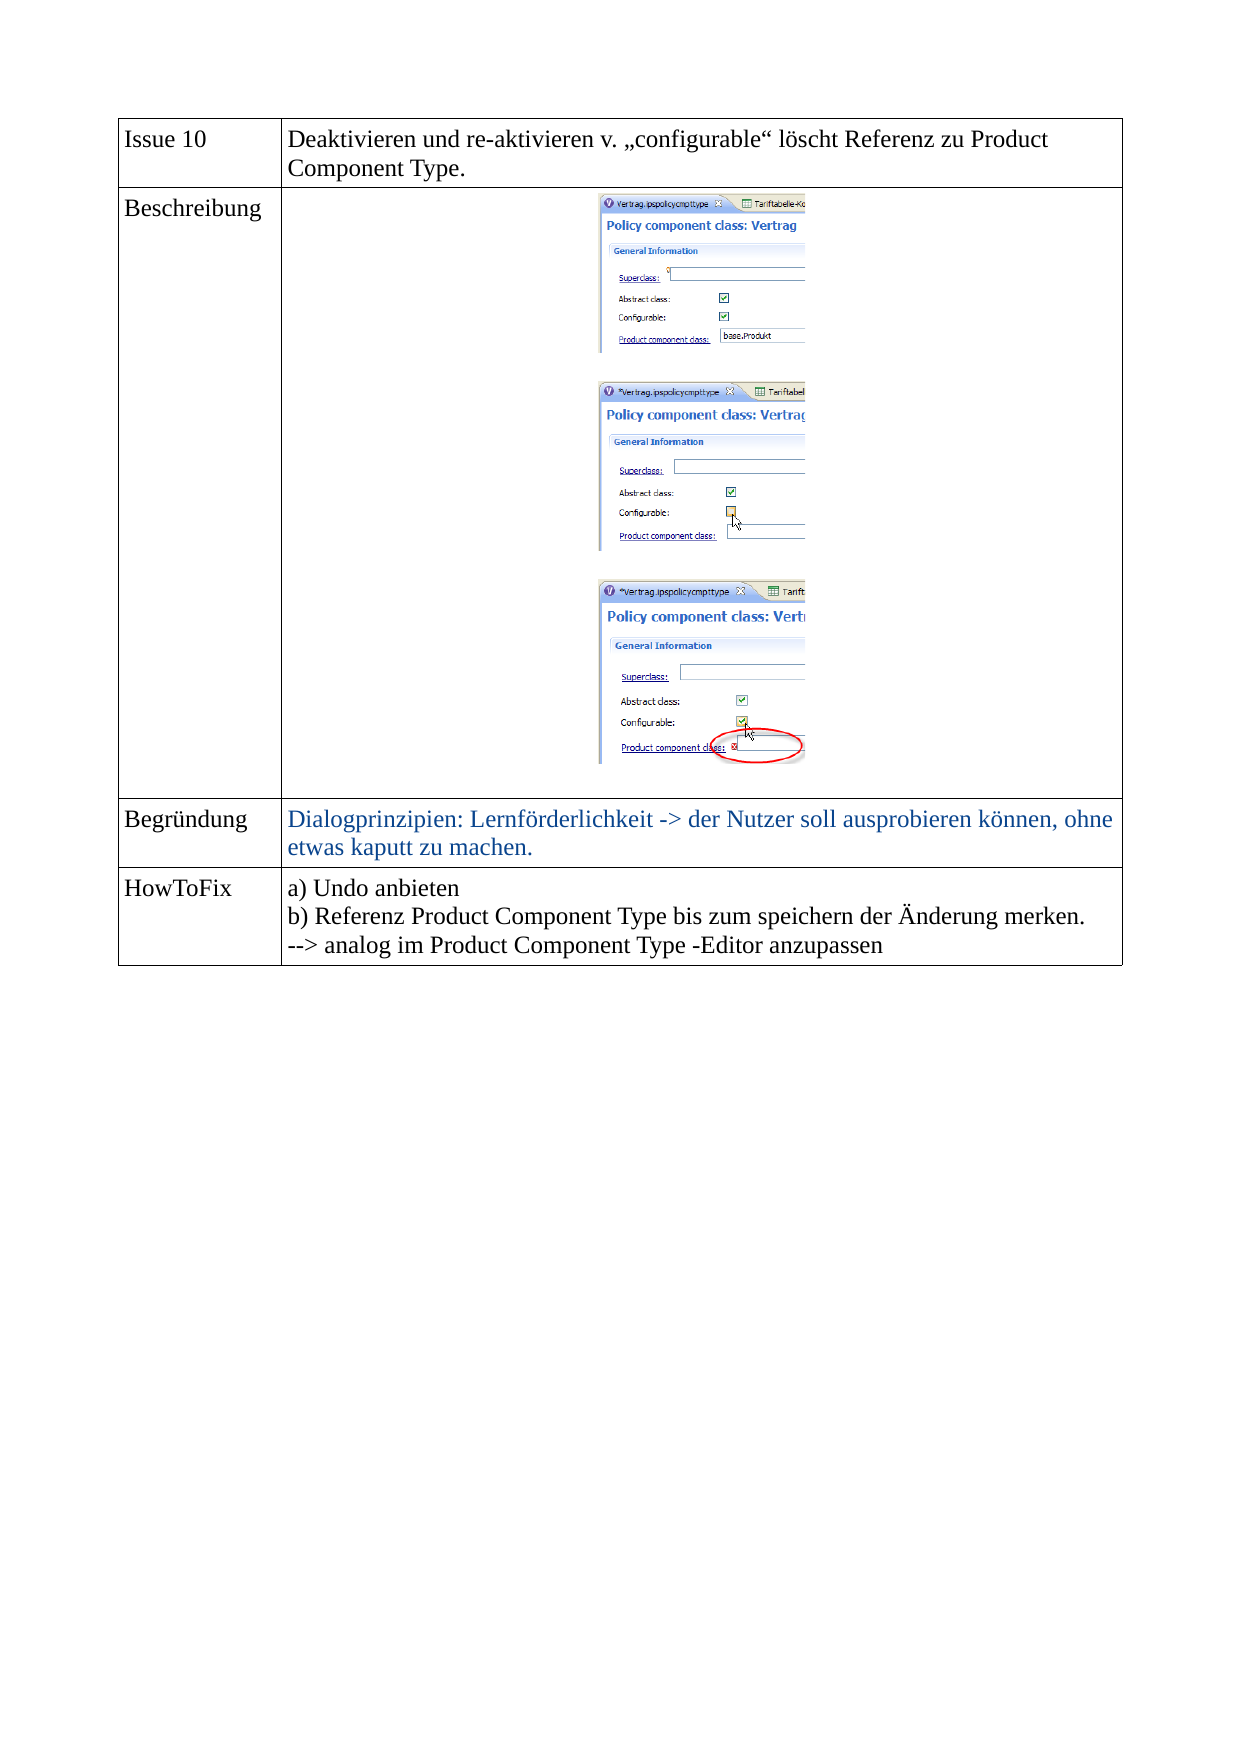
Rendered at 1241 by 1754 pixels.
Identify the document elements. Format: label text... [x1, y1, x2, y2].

picture [598, 579, 806, 764]
table_cell Beschreibung [119, 188, 281, 798]
picture [598, 381, 806, 551]
table_cell Dialogprinzipien: Lernförderlichkeit -> der Nutzer soll ausprobieren können, ohne etwas kaputt zu machen. [282, 799, 1122, 867]
table_cell a) Undo anbieten b) Referenz Product Component Type bis zum speichern der Änderung merken. --> analog im Product Component Type -Editor anzupassen [282, 868, 1122, 965]
table_header Deaktivieren und re-aktivieren v. „configurable“ löscht Referenz zu Product Component Type. [282, 119, 1122, 187]
table_cell HowToFix [119, 868, 281, 965]
table_cell Begründung [119, 799, 281, 867]
picture [598, 193, 806, 353]
table_cell [282, 188, 1122, 798]
table_header Issue 10 [119, 119, 281, 187]
